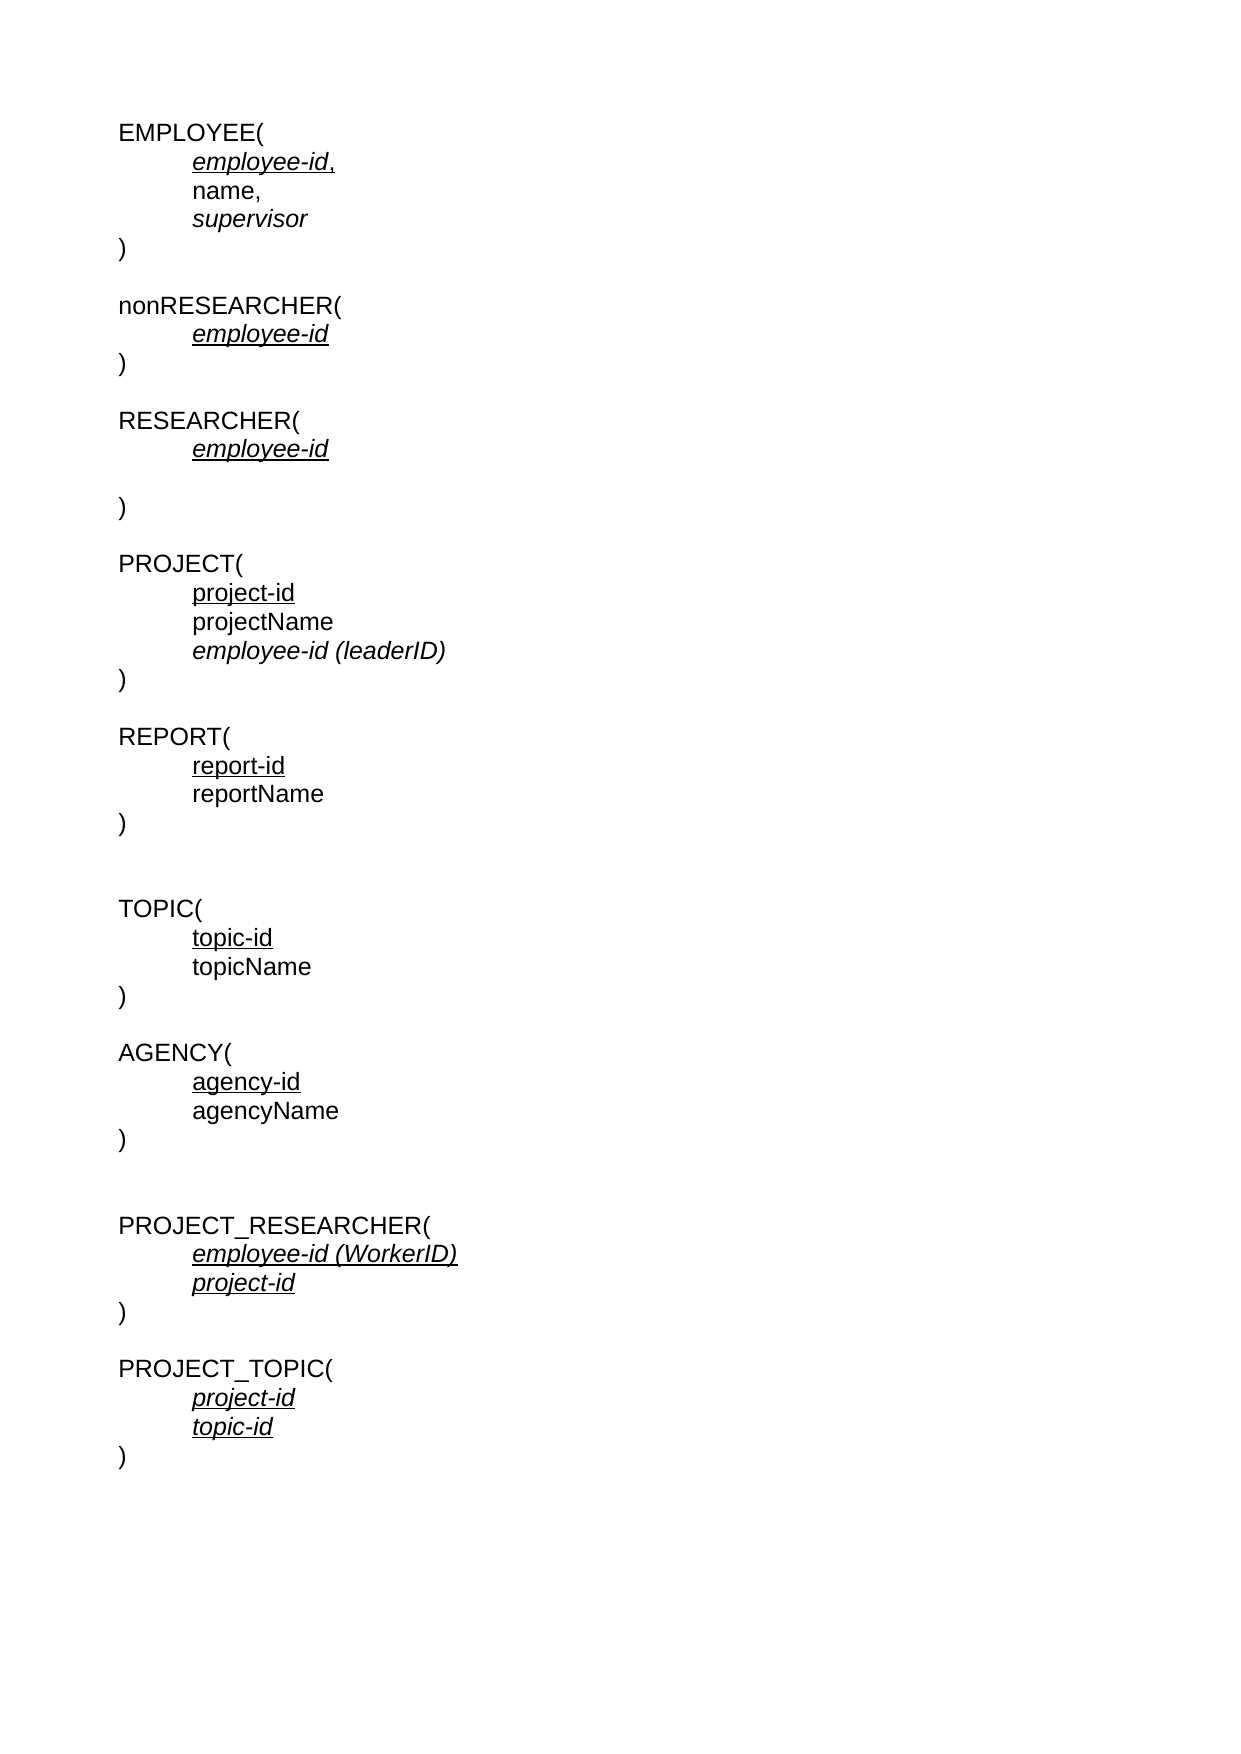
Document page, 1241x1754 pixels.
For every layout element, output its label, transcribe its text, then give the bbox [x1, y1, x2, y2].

text EMPLOYEE( [118, 118, 1122, 147]
text ) [118, 348, 1122, 377]
text ) [118, 664, 1122, 693]
text ) [118, 492, 1122, 521]
text PROJECT( [118, 549, 1122, 578]
text AGENCY( [118, 1038, 1122, 1067]
text ) [118, 1441, 1122, 1469]
text supervisor [118, 204, 1122, 233]
text project-id [118, 1383, 1122, 1412]
text PROJECT_TOPIC( [118, 1354, 1122, 1383]
text ) [118, 233, 1122, 262]
text topicName [118, 952, 1122, 981]
text report-id [118, 751, 1122, 779]
text name, [118, 176, 1122, 204]
text employee-id, [118, 147, 1122, 176]
text ) [118, 808, 1122, 837]
text agencyName [118, 1096, 1122, 1124]
text project-id [118, 1268, 1122, 1297]
text employee-id (WorkerID) [118, 1239, 1122, 1268]
text ) [118, 981, 1122, 1009]
text ) [118, 1124, 1122, 1153]
text topic-id [118, 1412, 1122, 1441]
text topic-id [118, 923, 1122, 952]
text employee-id [118, 434, 1122, 463]
text agency-id [118, 1067, 1122, 1096]
text reportName [118, 779, 1122, 808]
text employee-id [118, 319, 1122, 348]
text projectName [118, 607, 1122, 636]
text project-id [118, 578, 1122, 607]
text RESEARCHER( [118, 406, 1122, 434]
text REPORT( [118, 722, 1122, 751]
text nonRESEARCHER( [118, 291, 1122, 319]
text ) [118, 1297, 1122, 1326]
text TOPIC( [118, 894, 1122, 923]
text PROJECT_RESEARCHER( [118, 1211, 1122, 1239]
text employee-id (leaderID) [118, 636, 1122, 664]
